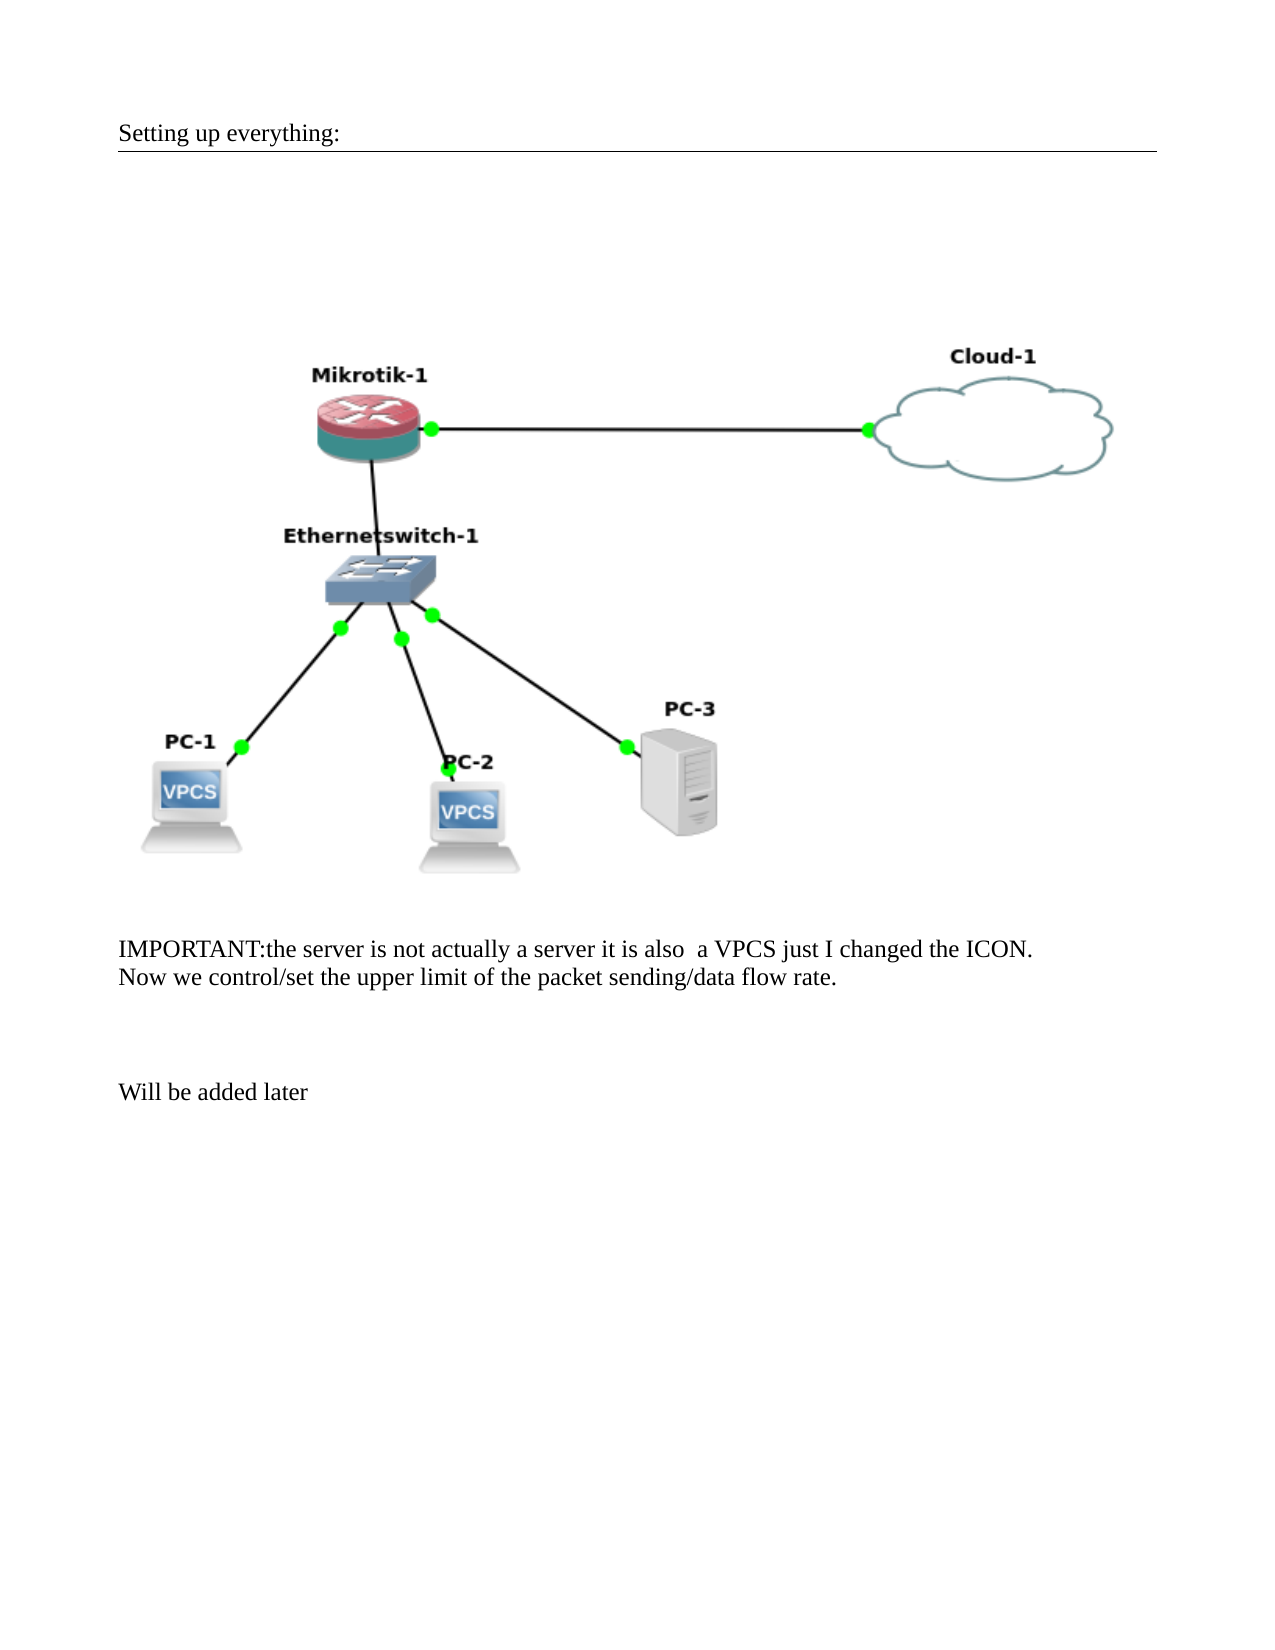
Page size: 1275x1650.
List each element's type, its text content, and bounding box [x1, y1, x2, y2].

text Setting up everything: [118, 118, 1157, 151]
picture [111, 306, 1150, 905]
text Will be added later [118, 1077, 1157, 1106]
text IMPORTANT:the server is not actually a server it is also a VPCS just I changed the ICON. [118, 934, 1157, 962]
text Now we control/set the upper limit of the packet sending/data flow rate. [118, 962, 1157, 991]
